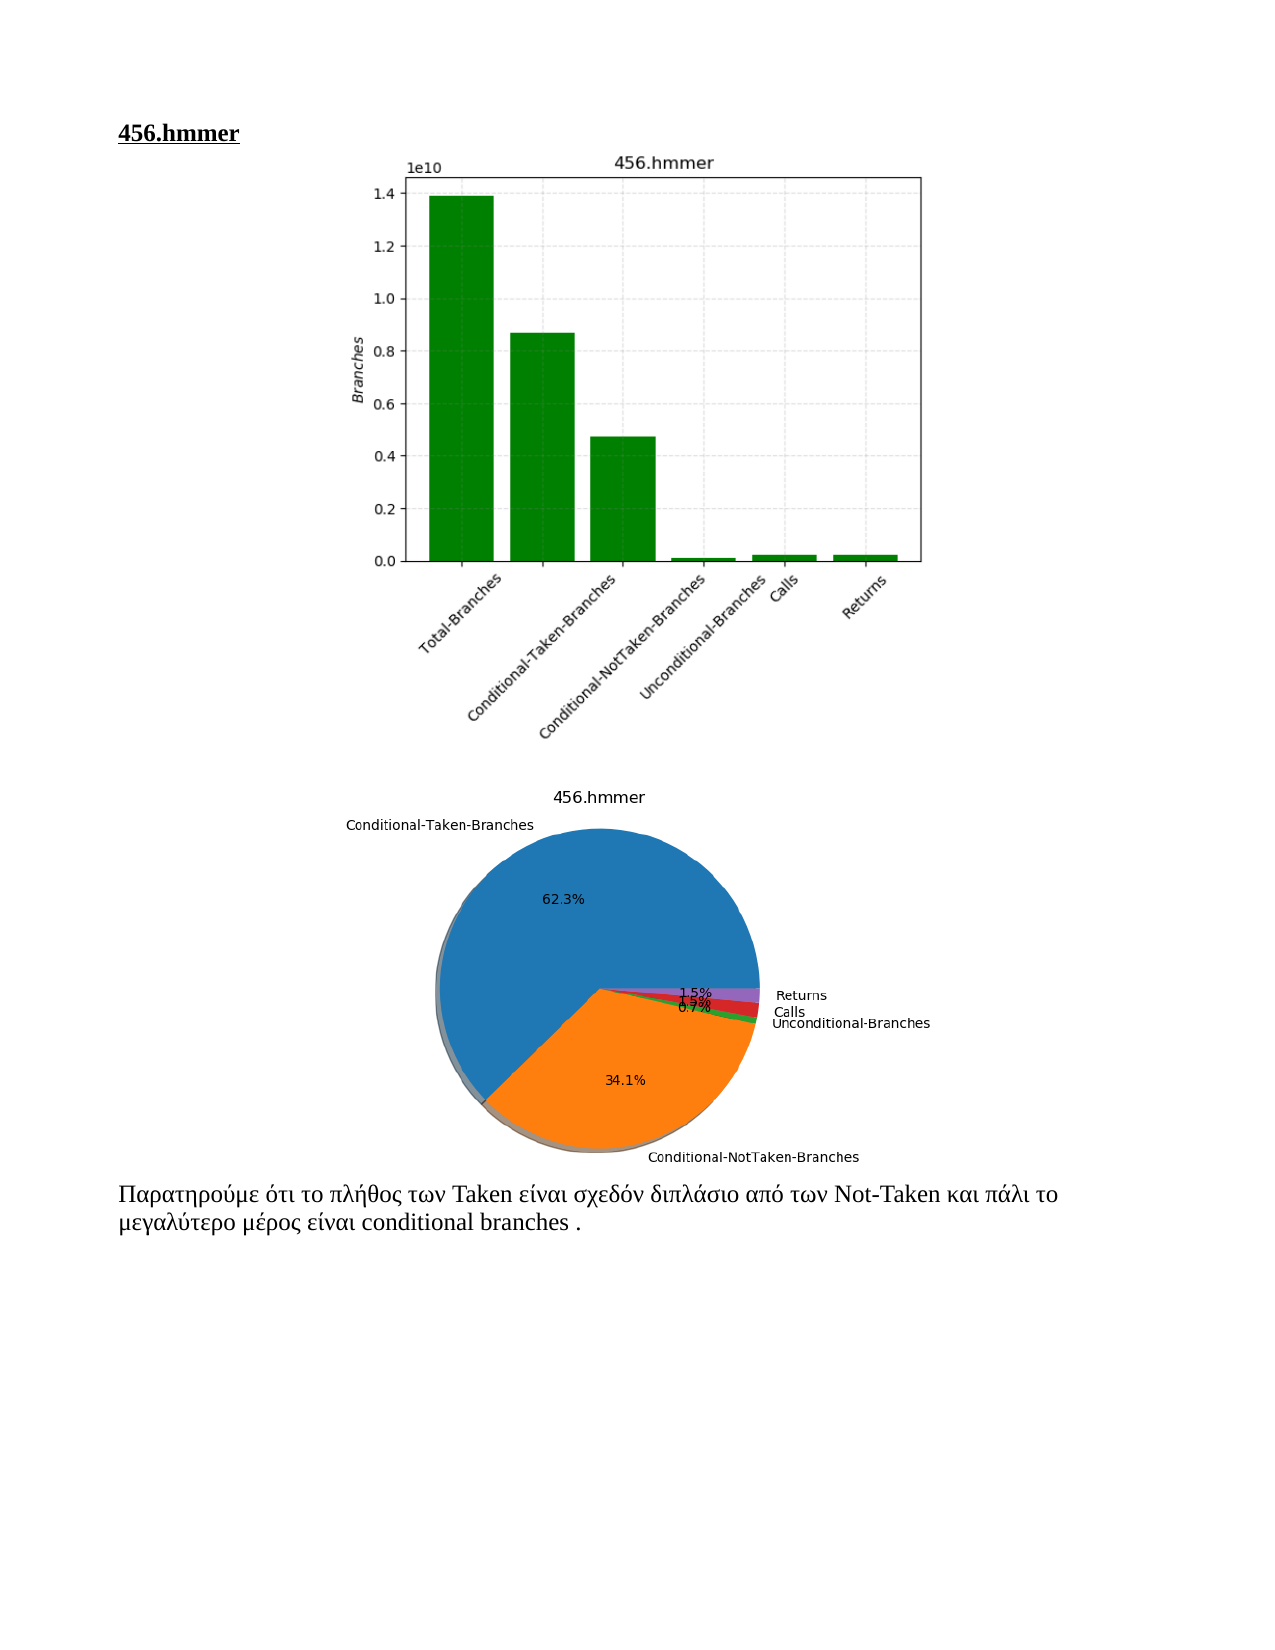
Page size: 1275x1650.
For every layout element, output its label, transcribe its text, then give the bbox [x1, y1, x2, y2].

text 456.hmmer [118, 118, 1157, 147]
text Παρατηρούμε ότι το πλήθος των Taken είναι σχεδόν διπλάσιο από των Not-Taken και πάλι το μεγαλύτερο μέρος είναι conditional branches . [118, 782, 1157, 1236]
picture [335, 781, 940, 1179]
picture [341, 146, 934, 753]
